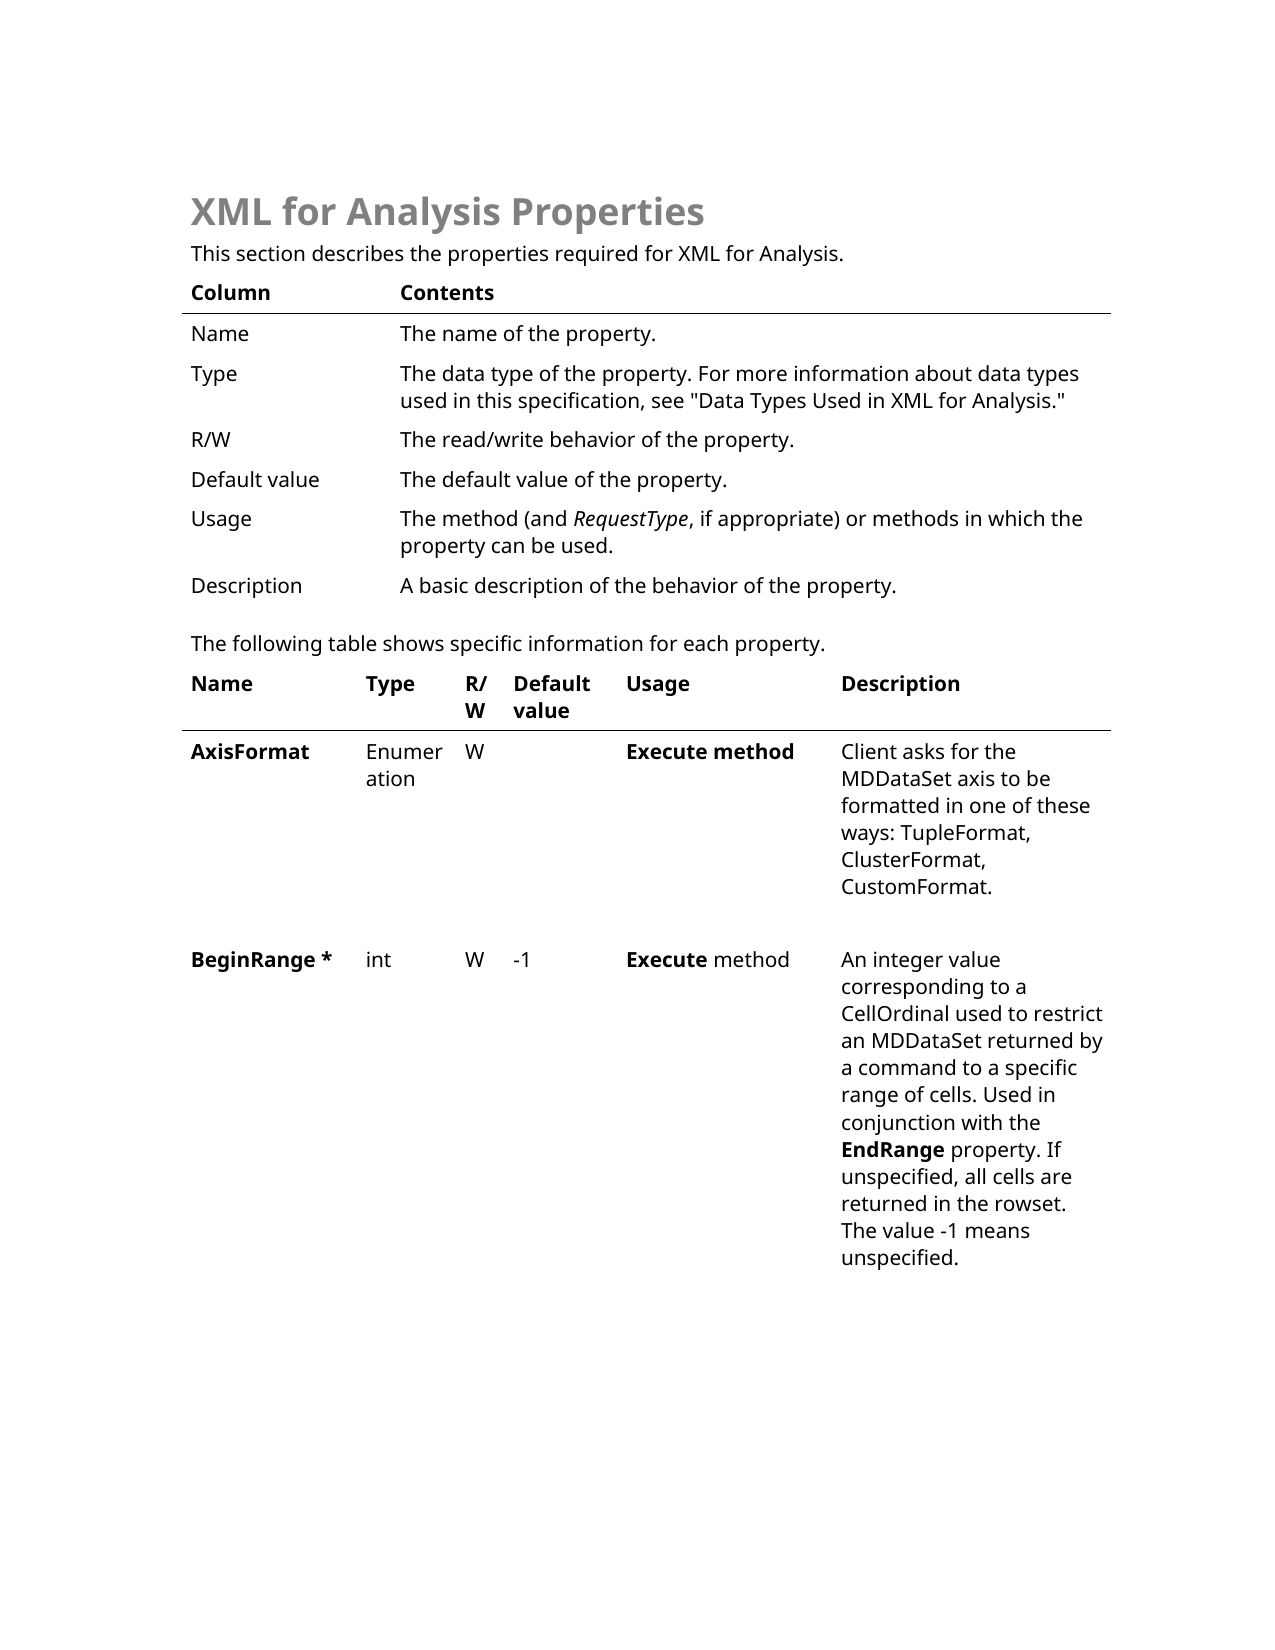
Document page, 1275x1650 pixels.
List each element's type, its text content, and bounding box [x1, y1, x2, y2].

table_cell Type [182, 353, 392, 420]
table_header Name [182, 664, 357, 730]
table_cell AxisFormat [182, 731, 357, 939]
table_header Column [182, 273, 392, 312]
table_cell A basic description of the behavior of the property. [392, 566, 1111, 605]
table_cell Execute method [618, 940, 832, 1277]
table_cell Client asks for the MDDataSet axis to be formatted in one of these ways: TupleFormat, ClusterFormat, CustomFormat. [833, 731, 1111, 939]
table_cell R/W [182, 420, 392, 459]
table_cell The name of the property. [392, 314, 1111, 353]
table_header Usage [618, 664, 832, 730]
table_header R/W [456, 664, 505, 730]
table_cell int [357, 940, 456, 1277]
table_cell Usage [182, 499, 392, 566]
table_cell The data type of the property. For more information about data types used in this specification, see "Data Types Used in XML for Analysis." [392, 353, 1111, 420]
table_cell W [456, 940, 505, 1277]
table_cell The default value of the property. [392, 459, 1111, 499]
table_header Contents [392, 273, 1111, 312]
table_cell Name [182, 314, 392, 353]
table_cell Default value [182, 459, 392, 499]
table_header Type [357, 664, 456, 730]
table_cell The method (and RequestType, if appropriate) or methods in which the property can be used. [392, 499, 1111, 566]
table_header Default value [505, 664, 617, 730]
table_cell BeginRange * [182, 940, 357, 1277]
table_cell The read/write behavior of the property. [392, 420, 1111, 459]
table_header Description [833, 664, 1111, 730]
text This section describes the properties required for XML for Analysis. [191, 239, 1128, 267]
table_cell Description [182, 566, 392, 605]
table_cell W [456, 731, 505, 939]
table_cell -1 [505, 940, 617, 1277]
table_cell Execute method [618, 731, 832, 939]
text The following table shows specific information for each property. [191, 630, 1128, 657]
table_cell Enumeration [357, 731, 456, 939]
table_cell An integer value corresponding to a CellOrdinal used to restrict an MDDataSet returned by a command to a specific range of cells. Used in conjunction with the EndRange property. If unspecified, all cells are returned in the rowset. The value -1 means unspecified. [833, 940, 1111, 1277]
subtitle XML for Analysis Properties [191, 192, 1128, 233]
table_cell [505, 731, 617, 939]
